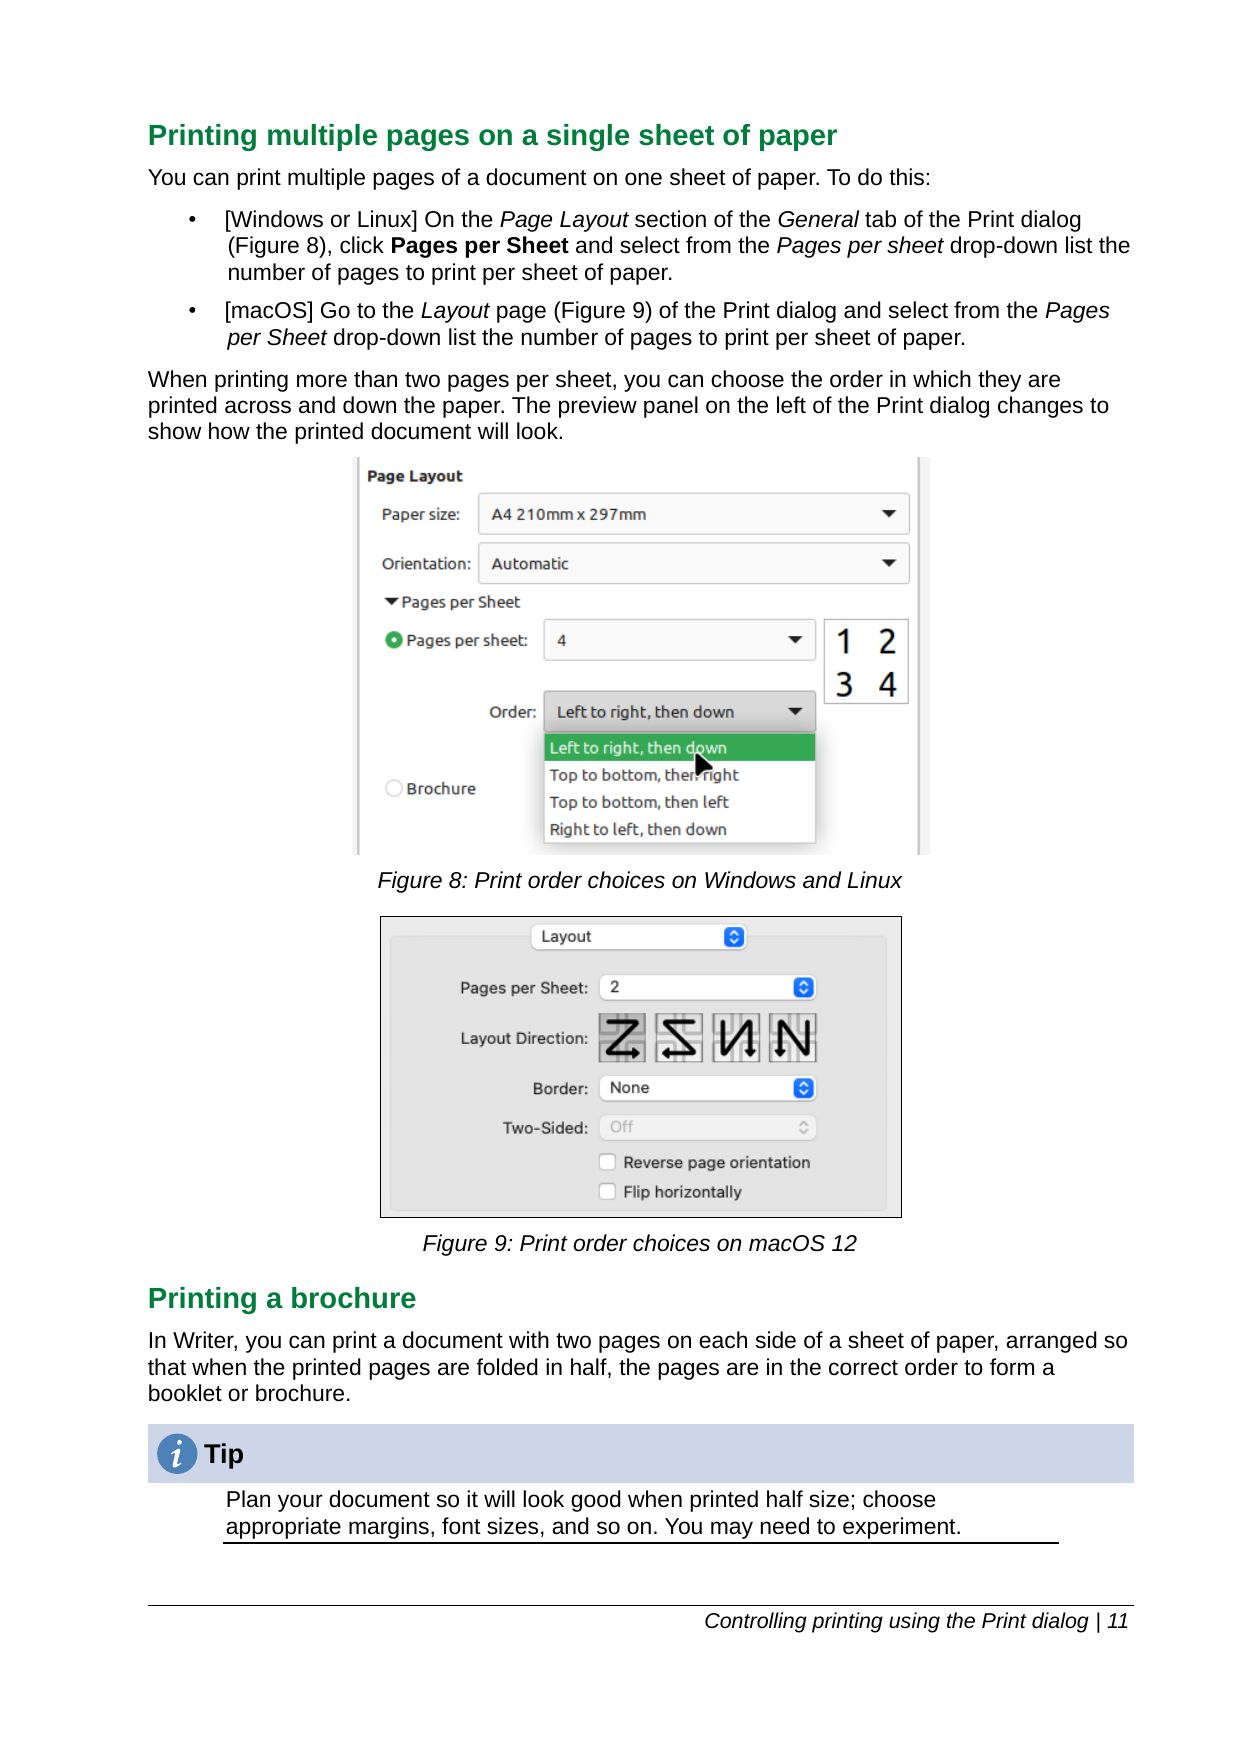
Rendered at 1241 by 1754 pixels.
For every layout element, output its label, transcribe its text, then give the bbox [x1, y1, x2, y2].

picture [351, 457, 930, 855]
subtitle Printing multiple pages on a single sheet of paper [148, 118, 1134, 152]
text When printing more than two pages per sheet, you can choose the order in which they are printed across and down the paper. The preview panel on the left of the Print dialog changes to show how the printed document will look. [148, 366, 1134, 445]
picture [381, 917, 901, 1217]
subtitle Printing a brochure [148, 1281, 1134, 1315]
text Plan your document so it will look good when printed half size; choose appropriate margins, font sizes, and so on. You may need to experiment. [223, 1483, 1059, 1542]
list [macOS] Go to the Layout page (Figure 9) of the Print dialog and select from the Pages per Sheet drop-down list the number of pages to print per sheet of paper. [185, 294, 1134, 353]
subtitle Tip [148, 1424, 1134, 1483]
text Figure 8: Print order choices on Windows and Linux [347, 867, 935, 893]
list [Windows or Linux] On the Page Layout section of the General tab of the Print dialog (Figure 8), click Pages per Sheet and select from the Pages per sheet drop-down list the number of pages to print per sheet of paper. [185, 203, 1134, 285]
list You can print multiple pages of a document on one sheet of paper. To do this: [148, 164, 1134, 191]
text In Writer, you can print a document with two pages on each side of a sheet of paper, arranged so that when the printed pages are folded in half, the pages are in the correct order to form a booklet or brochure. [148, 1327, 1134, 1406]
text Figure 9: Print order choices on macOS 12 [377, 1230, 904, 1256]
